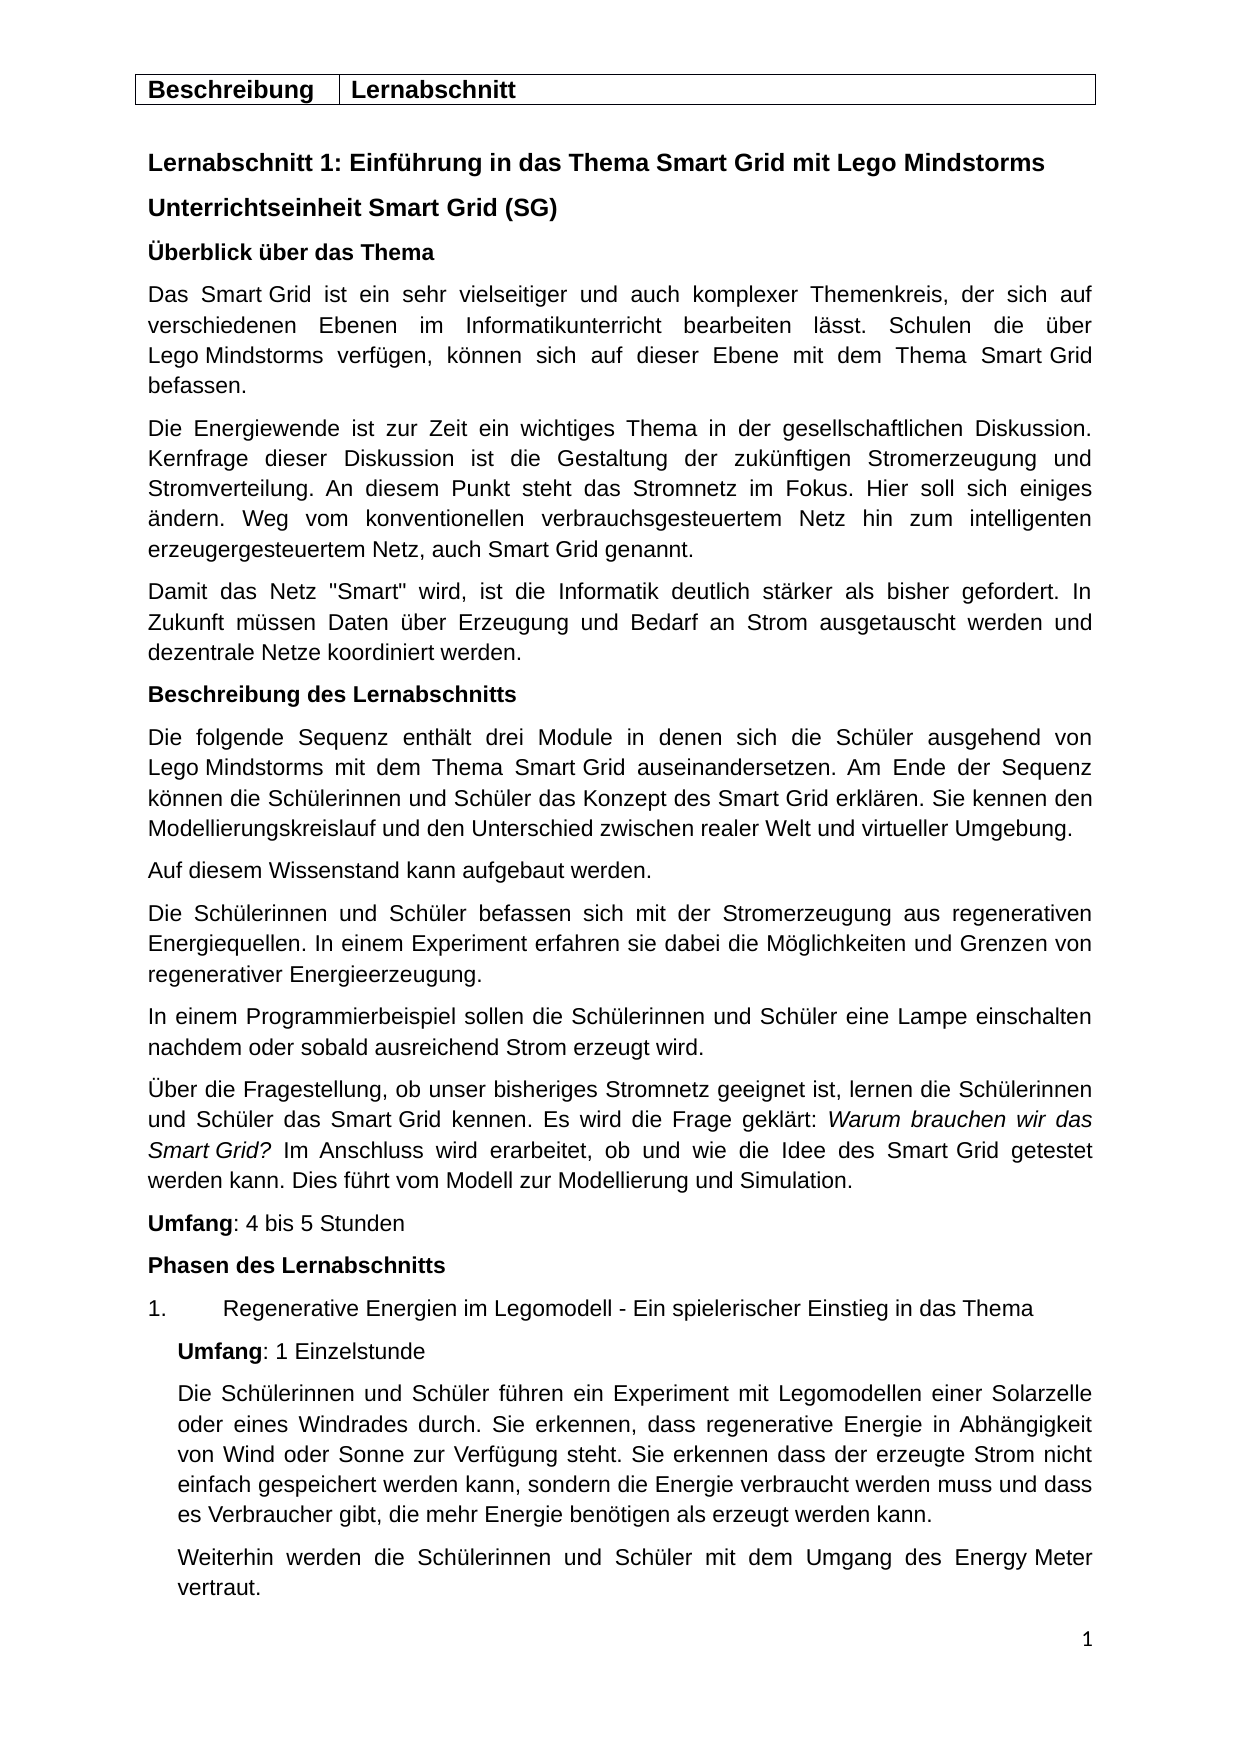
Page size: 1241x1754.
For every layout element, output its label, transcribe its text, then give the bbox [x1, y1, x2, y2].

text Das Smart Grid ist ein sehr vielseitiger und auch komplexer Themenkreis, der sich auf verschiedenen Ebenen im Informatikunterricht bearbeiten lässt. Schulen die über Lego Mindstorms verfügen, können sich auf dieser Ebene mit dem Thema Smart Grid befassen. [148, 281, 1093, 398]
text Lernabschnitt 1: Einführung in das Thema Smart Grid mit Lego Mindstorms [148, 148, 1093, 176]
text Umfang: 4 bis 5 Stunden [148, 1209, 1093, 1236]
text Phasen des Lernabschnitts [148, 1252, 1093, 1278]
text Die Schülerinnen und Schüler führen ein Experiment mit Legomodellen einer Solarzelle oder eines Windrades durch. Sie erkennen, dass regenerative Energie in Abhängigkeit von Wind oder Sonne zur Verfügung steht. Sie erkennen dass der erzeugte Strom nicht einfach gespeichert werden kann, sondern die Energie verbraucht werden muss und dass es Verbraucher gibt, die mehr Energie benötigen als erzeugt werden kann. [177, 1380, 1093, 1527]
text Die Schülerinnen und Schüler befassen sich mit der Stromerzeugung aus regenerativen Energiequellen. In einem Experiment erfahren sie dabei die Möglichkeiten und Grenzen von regenerativer Energieerzeugung. [148, 900, 1093, 987]
text Auf diesem Wissenstand kann aufgebaut werden. [148, 857, 1093, 884]
text Die folgende Sequenz enthält drei Module in denen sich die Schüler ausgehend von Lego Mindstorms mit dem Thema Smart Grid auseinandersetzen. Am Ende der Sequenz können die Schülerinnen und Schüler das Konzept des Smart Grid erklären. Sie kennen den Modellierungskreislauf und den Unterschied zwischen realer Welt und virtueller Umgebung. [148, 724, 1093, 841]
text Beschreibung des Lernabschnitts [148, 681, 1093, 708]
text Überblick über das Thema [148, 239, 1093, 265]
list Regenerative Energien im Legomodell - Ein spielerischer Einstieg in das Thema [148, 1295, 1093, 1321]
text Die Energiewende ist zur Zeit ein wichtiges Thema in der gesellschaftlichen Diskussion. Kernfrage dieser Diskussion ist die Gestaltung der zukünftigen Stromerzeugung und Stromverteilung. An diesem Punkt steht das Stromnetz im Fokus. Hier soll sich einiges ändern. Weg vom konventionellen verbrauchsgesteuertem Netz hin zum intelligenten erzeugergesteuertem Netz, auch Smart Grid genannt. [148, 415, 1093, 562]
text Damit das Netz "Smart" wird, ist die Informatik deutlich stärker als bisher gefordert. In Zukunft müssen Daten über Erzeugung und Bedarf an Strom ausgetauscht werden und dezentrale Netze koordiniert werden. [148, 578, 1093, 665]
text In einem Programmierbeispiel sollen die Schülerinnen und Schüler eine Lampe einschalten nachdem oder sobald ausreichend Strom erzeugt wird. [148, 1003, 1093, 1060]
text Umfang: 1 Einzelstunde [177, 1338, 1093, 1364]
text Weiterhin werden die Schülerinnen und Schüler mit dem Umgang des Energy Meter vertraut. [177, 1544, 1093, 1600]
text Unterrichtseinheit Smart Grid (SG) [148, 193, 1093, 222]
text Über die Fragestellung, ob unser bisheriges Stromnetz geeignet ist, lernen die Schülerinnen und Schüler das Smart Grid kennen. Es wird die Frage geklärt: Warum brauchen wir das Smart Grid? Im Anschluss wird erarbeitet, ob und wie die Idee des Smart Grid getestet werden kann. Dies führt vom Modell zur Modellierung und Simulation. [148, 1076, 1093, 1193]
